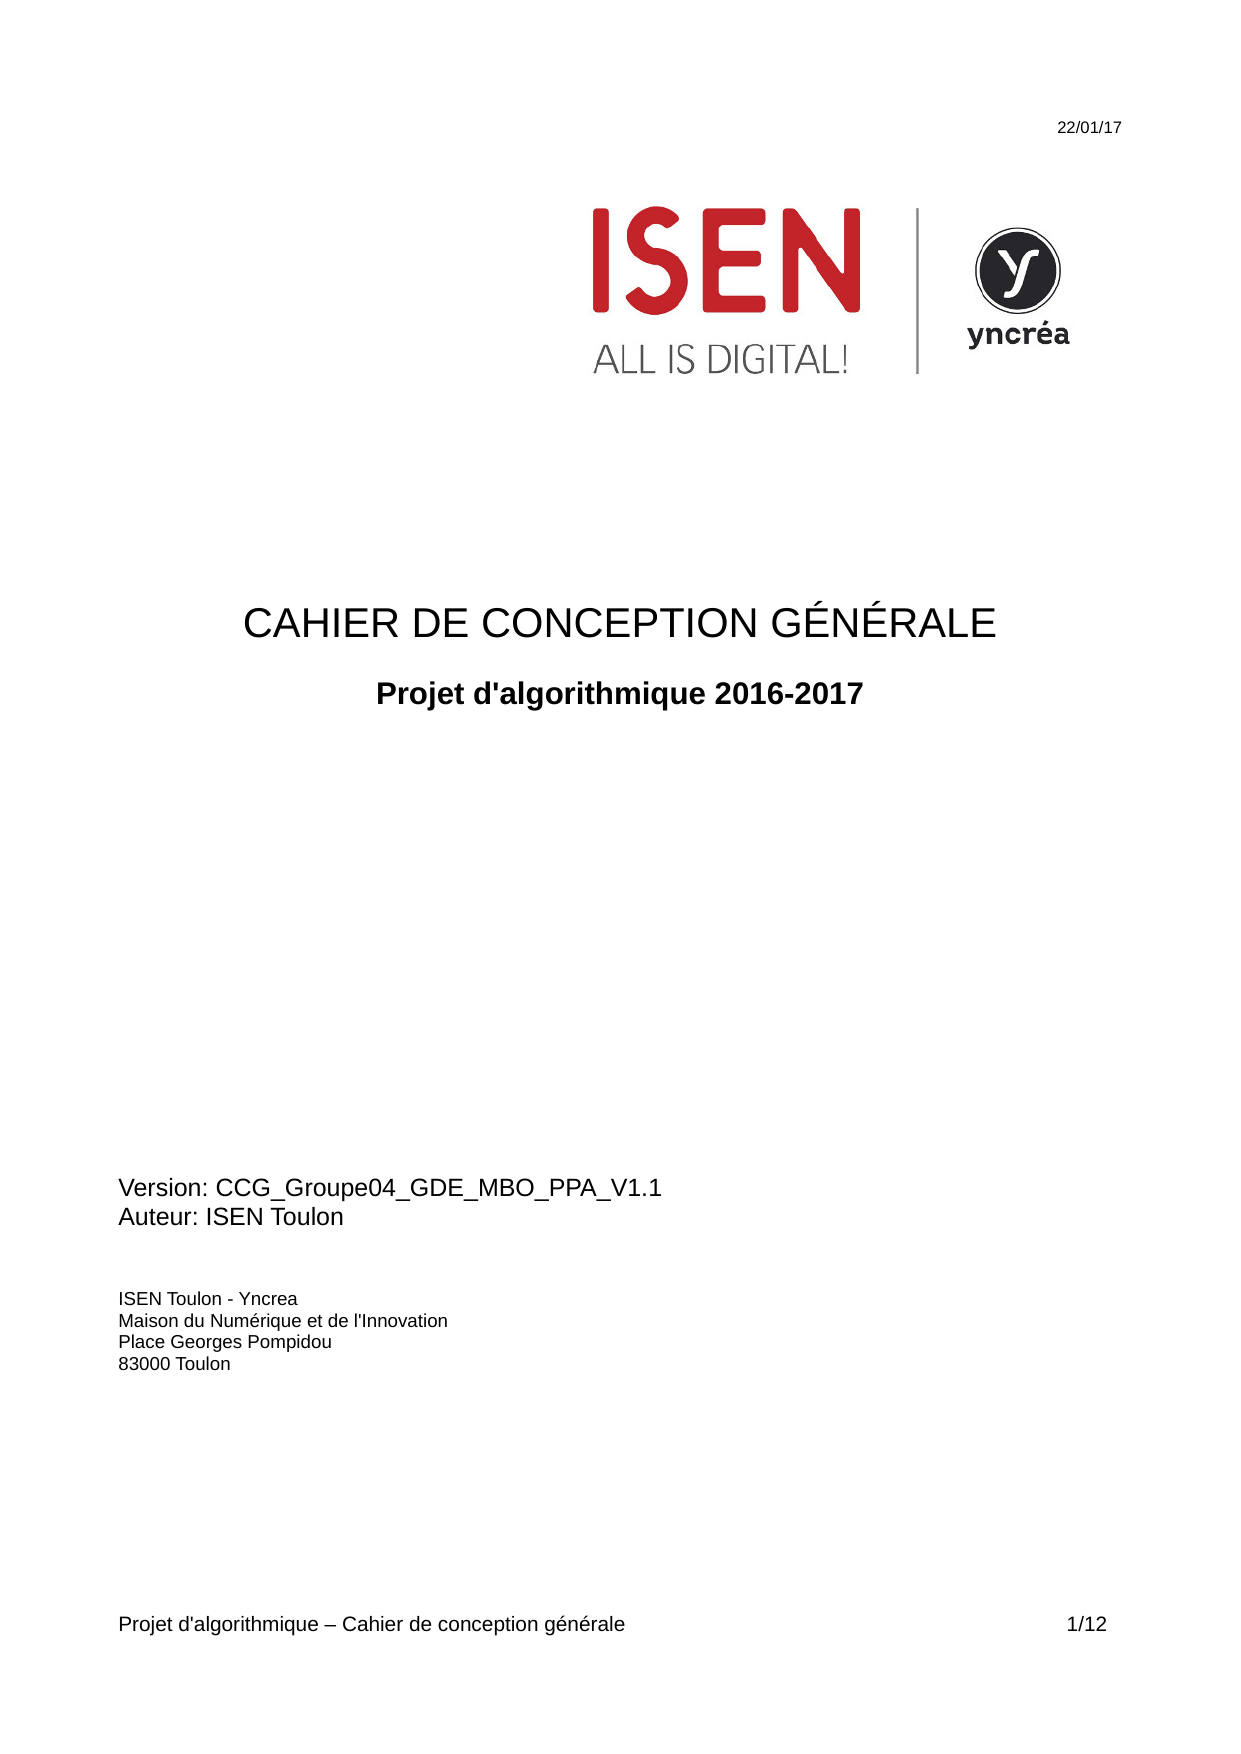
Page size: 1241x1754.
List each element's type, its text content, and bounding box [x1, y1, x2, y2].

text Auteur: ISEN Toulon [118, 1202, 1122, 1231]
text CAHIER DE CONCEPTION GÉNÉRALE [118, 598, 1122, 646]
picture [541, 168, 1120, 405]
text Projet d'algorithmique 2016-2017 [118, 675, 1122, 711]
text 83000 Toulon [118, 1353, 1122, 1374]
text ISEN Toulon - Yncrea Maison du Numérique et de l'Innovation Place Georges Pompidou [118, 1288, 1122, 1353]
text Version: CCG_Groupe04_GDE_MBO_PPA_V1.1 [118, 1173, 1122, 1202]
